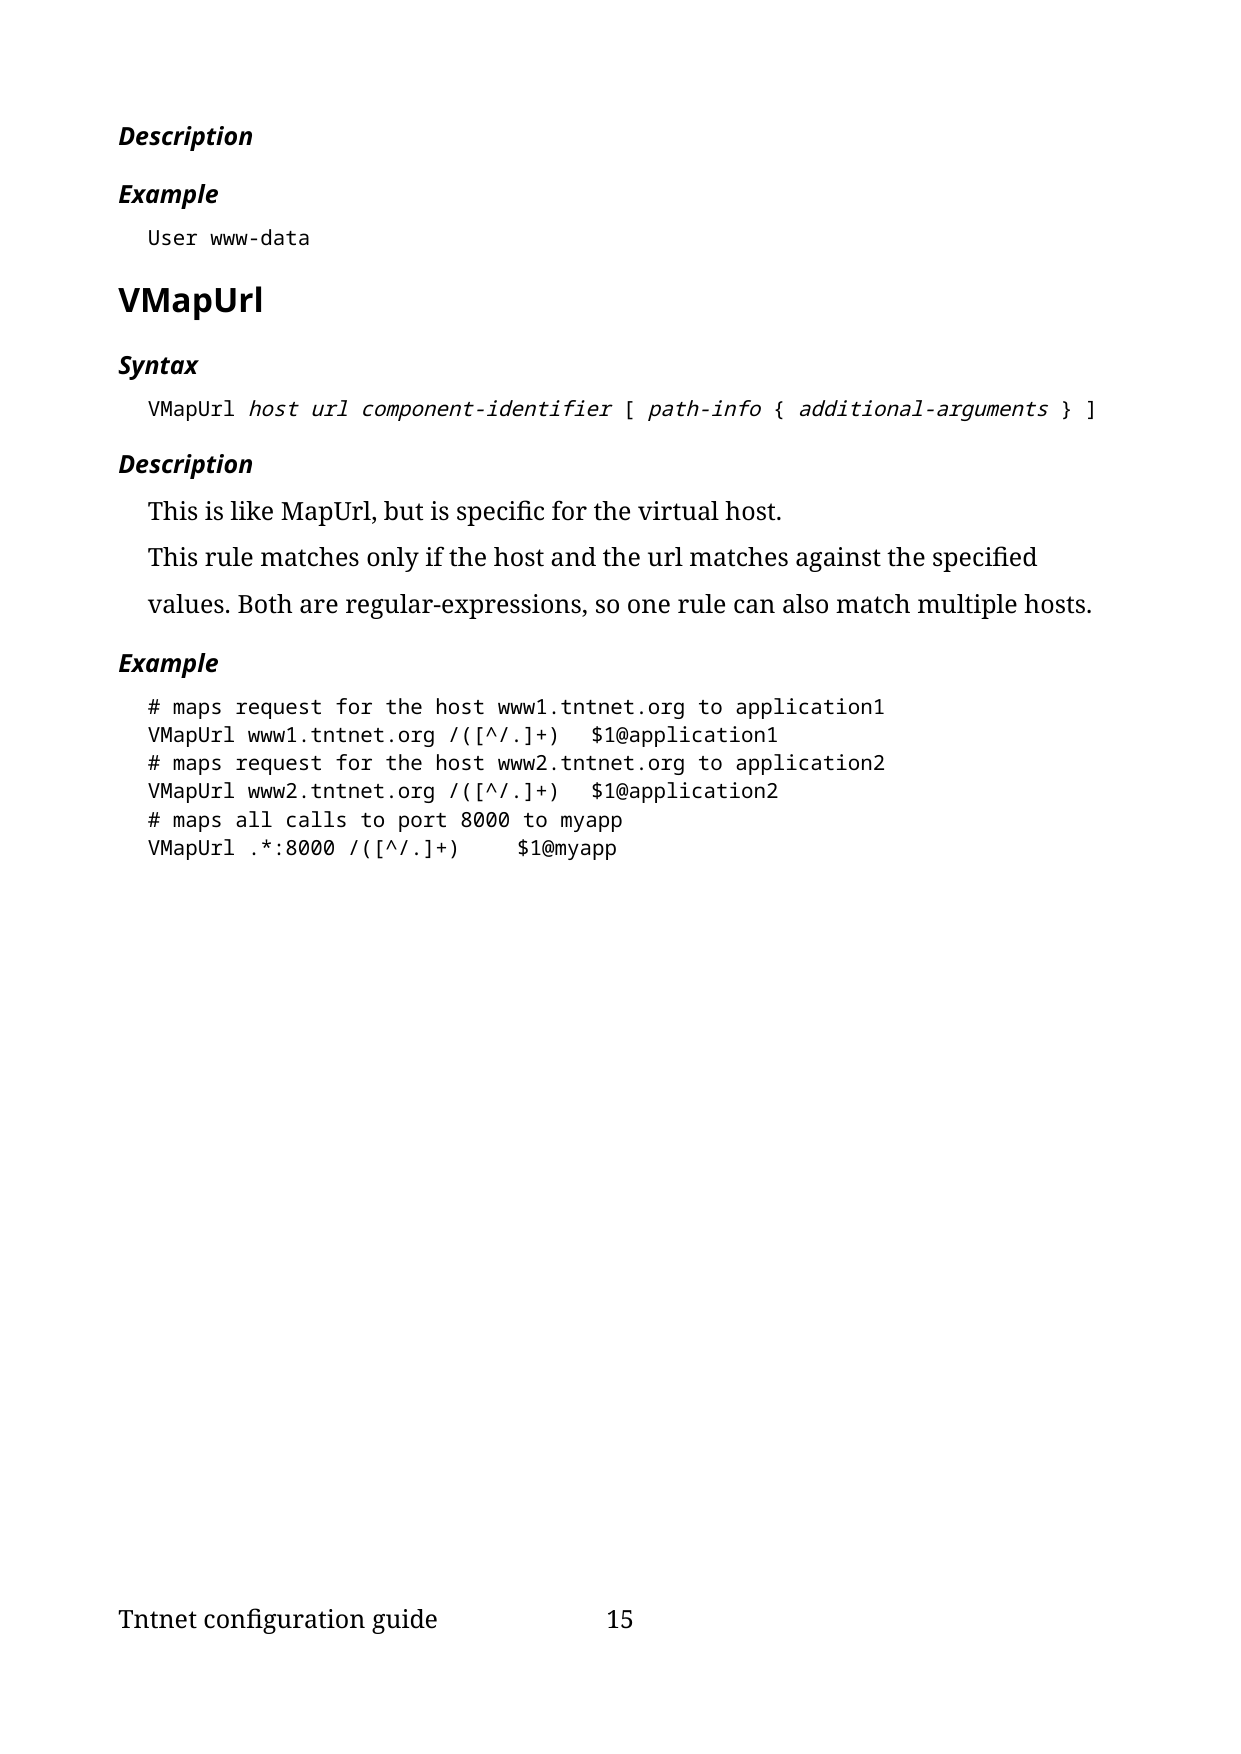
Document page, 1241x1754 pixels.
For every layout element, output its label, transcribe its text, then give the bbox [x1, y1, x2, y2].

text # maps request for the host www2.tntnet.org to application2 [148, 748, 1122, 776]
text # maps all calls to port 8000 to myapp [148, 805, 1122, 833]
text values. Both are regular-expressions, so one rule can also match multiple hosts. [148, 586, 1122, 620]
text # maps request for the host www1.tntnet.org to application1 [148, 692, 1122, 720]
text VMapUrl .*:8000 /([^/.]+) $1@myapp [148, 833, 1122, 861]
subtitle VMapUrl [118, 277, 1122, 322]
text VMapUrl host url component-identifier [ path-info { additional-arguments } ] [148, 394, 1122, 422]
text This is like MapUrl, but is specific for the virtual host. [148, 493, 1122, 527]
text This rule matches only if the host and the url matches against the specified [148, 540, 1122, 574]
subtitle Description [118, 118, 1122, 152]
subtitle Example [118, 177, 1122, 211]
subtitle Syntax [118, 347, 1122, 381]
text VMapUrl www2.tntnet.org /([^/.]+) $1@application2 [148, 776, 1122, 805]
text User www-data [148, 223, 1122, 252]
text VMapUrl www1.tntnet.org /([^/.]+) $1@application1 [148, 720, 1122, 748]
subtitle Description [118, 447, 1122, 481]
subtitle Example [118, 645, 1122, 679]
